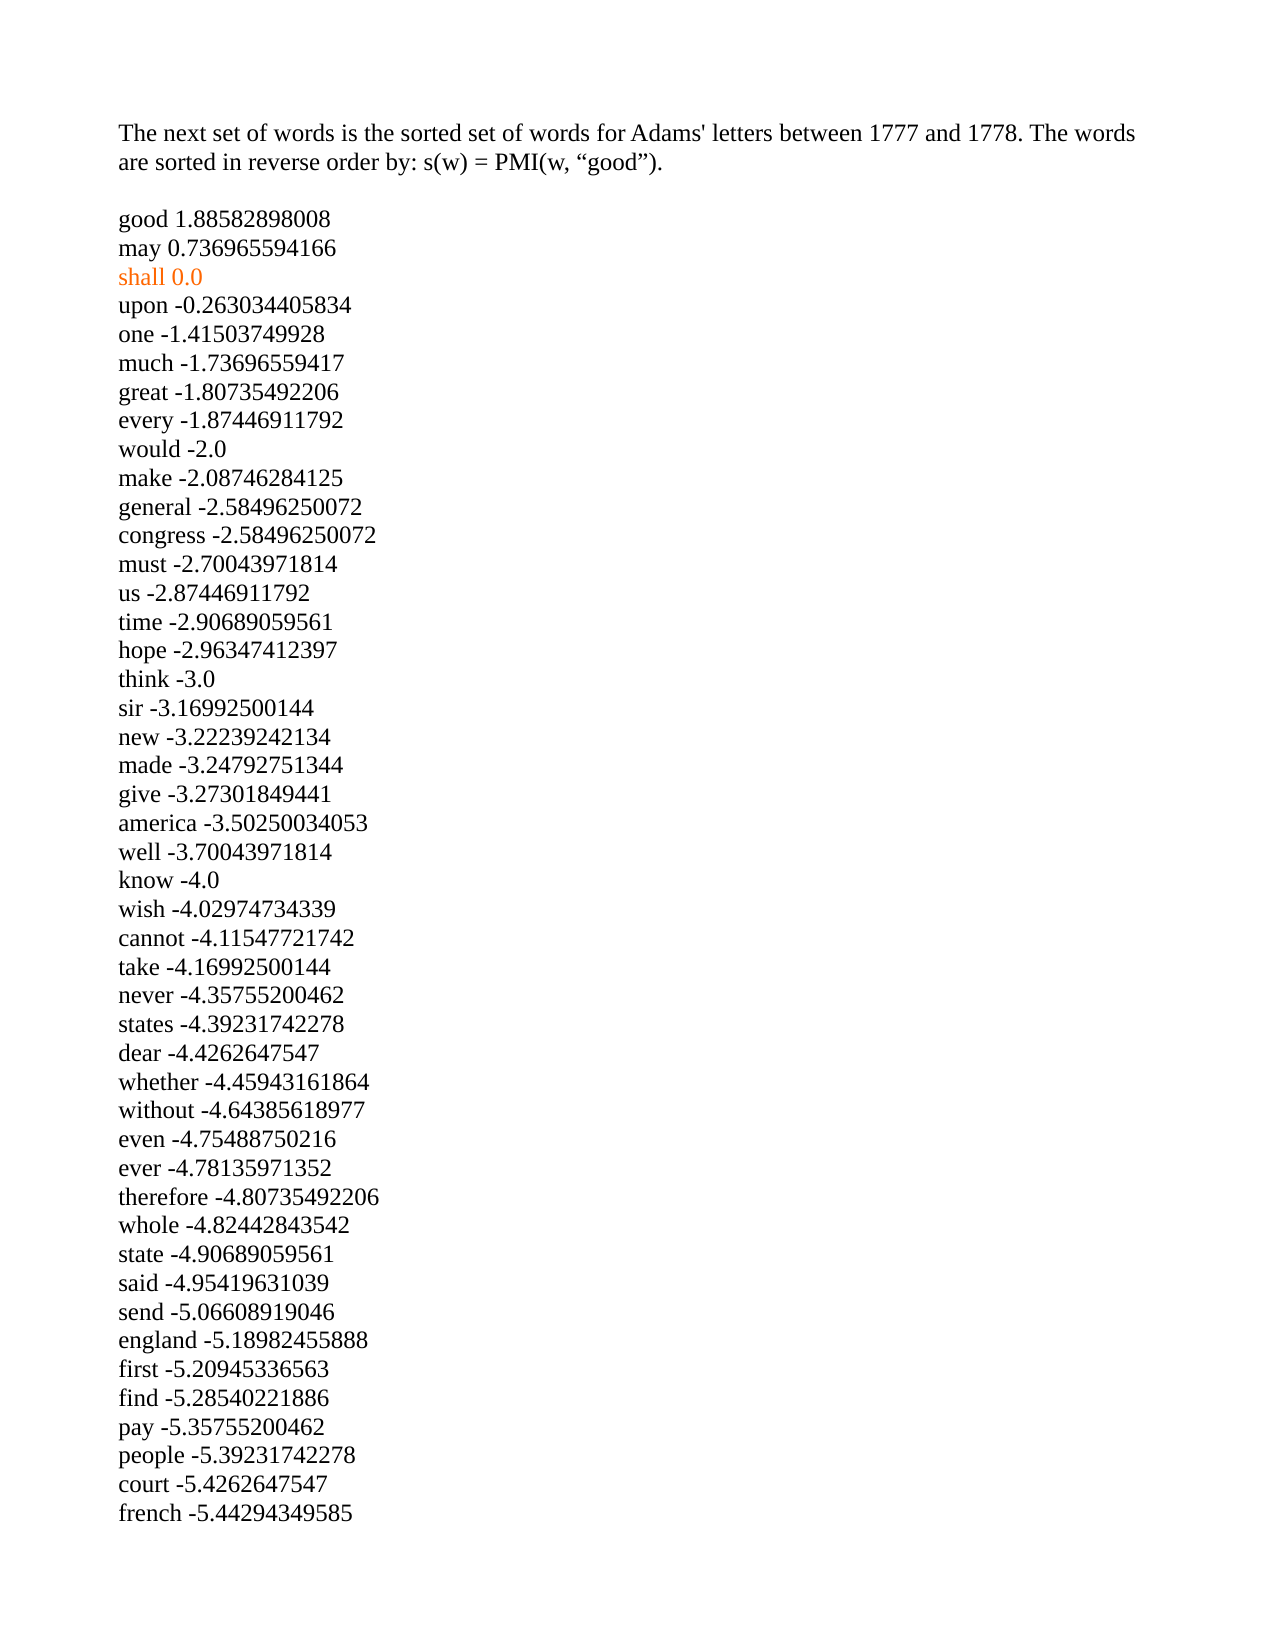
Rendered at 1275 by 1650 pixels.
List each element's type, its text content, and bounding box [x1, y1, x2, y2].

text never -4.35755200462 [118, 981, 1157, 1009]
text new -3.22239242134 [118, 722, 1157, 751]
text one -1.41503749928 [118, 319, 1157, 348]
text upon -0.263034405834 [118, 291, 1157, 319]
text cannot -4.11547721742 [118, 923, 1157, 952]
text sir -3.16992500144 [118, 693, 1157, 722]
text shall 0.0 [118, 262, 1157, 291]
text said -4.95419631039 [118, 1268, 1157, 1297]
text america -3.50250034053 [118, 808, 1157, 837]
text pay -5.35755200462 [118, 1412, 1157, 1441]
text congress -2.58496250072 [118, 521, 1157, 549]
text make -2.08746284125 [118, 463, 1157, 492]
text made -3.24792751344 [118, 751, 1157, 779]
text therefore -4.80735492206 [118, 1182, 1157, 1211]
text would -2.0 [118, 434, 1157, 463]
text dear -4.4262647547 [118, 1038, 1157, 1067]
text us -2.87446911792 [118, 578, 1157, 607]
text think -3.0 [118, 664, 1157, 693]
text court -5.4262647547 [118, 1469, 1157, 1498]
text people -5.39231742278 [118, 1441, 1157, 1469]
text first -5.20945336563 [118, 1354, 1157, 1383]
text ever -4.78135971352 [118, 1153, 1157, 1182]
text send -5.06608919046 [118, 1297, 1157, 1326]
text state -4.90689059561 [118, 1239, 1157, 1268]
text without -4.64385618977 [118, 1096, 1157, 1124]
text french -5.44294349585 [118, 1498, 1157, 1527]
text know -4.0 [118, 866, 1157, 894]
text general -2.58496250072 [118, 492, 1157, 521]
text hope -2.96347412397 [118, 636, 1157, 664]
text england -5.18982455888 [118, 1326, 1157, 1354]
text whether -4.45943161864 [118, 1067, 1157, 1096]
text wish -4.02974734339 [118, 894, 1157, 923]
text take -4.16992500144 [118, 952, 1157, 981]
text find -5.28540221886 [118, 1383, 1157, 1412]
text may 0.736965594166 [118, 233, 1157, 262]
text great -1.80735492206 [118, 377, 1157, 406]
text much -1.73696559417 [118, 348, 1157, 377]
text states -4.39231742278 [118, 1009, 1157, 1038]
text time -2.90689059561 [118, 607, 1157, 636]
text well -3.70043971814 [118, 837, 1157, 866]
text must -2.70043971814 [118, 549, 1157, 578]
text every -1.87446911792 [118, 406, 1157, 434]
text give -3.27301849441 [118, 779, 1157, 808]
text whole -4.82442843542 [118, 1211, 1157, 1239]
text even -4.75488750216 [118, 1124, 1157, 1153]
text good 1.88582898008 [118, 204, 1157, 233]
text The next set of words is the sorted set of words for Adams' letters between 1777 and 1778. The words are sorted in reverse order by: s(w) = PMI(w, “good”). [118, 118, 1157, 176]
